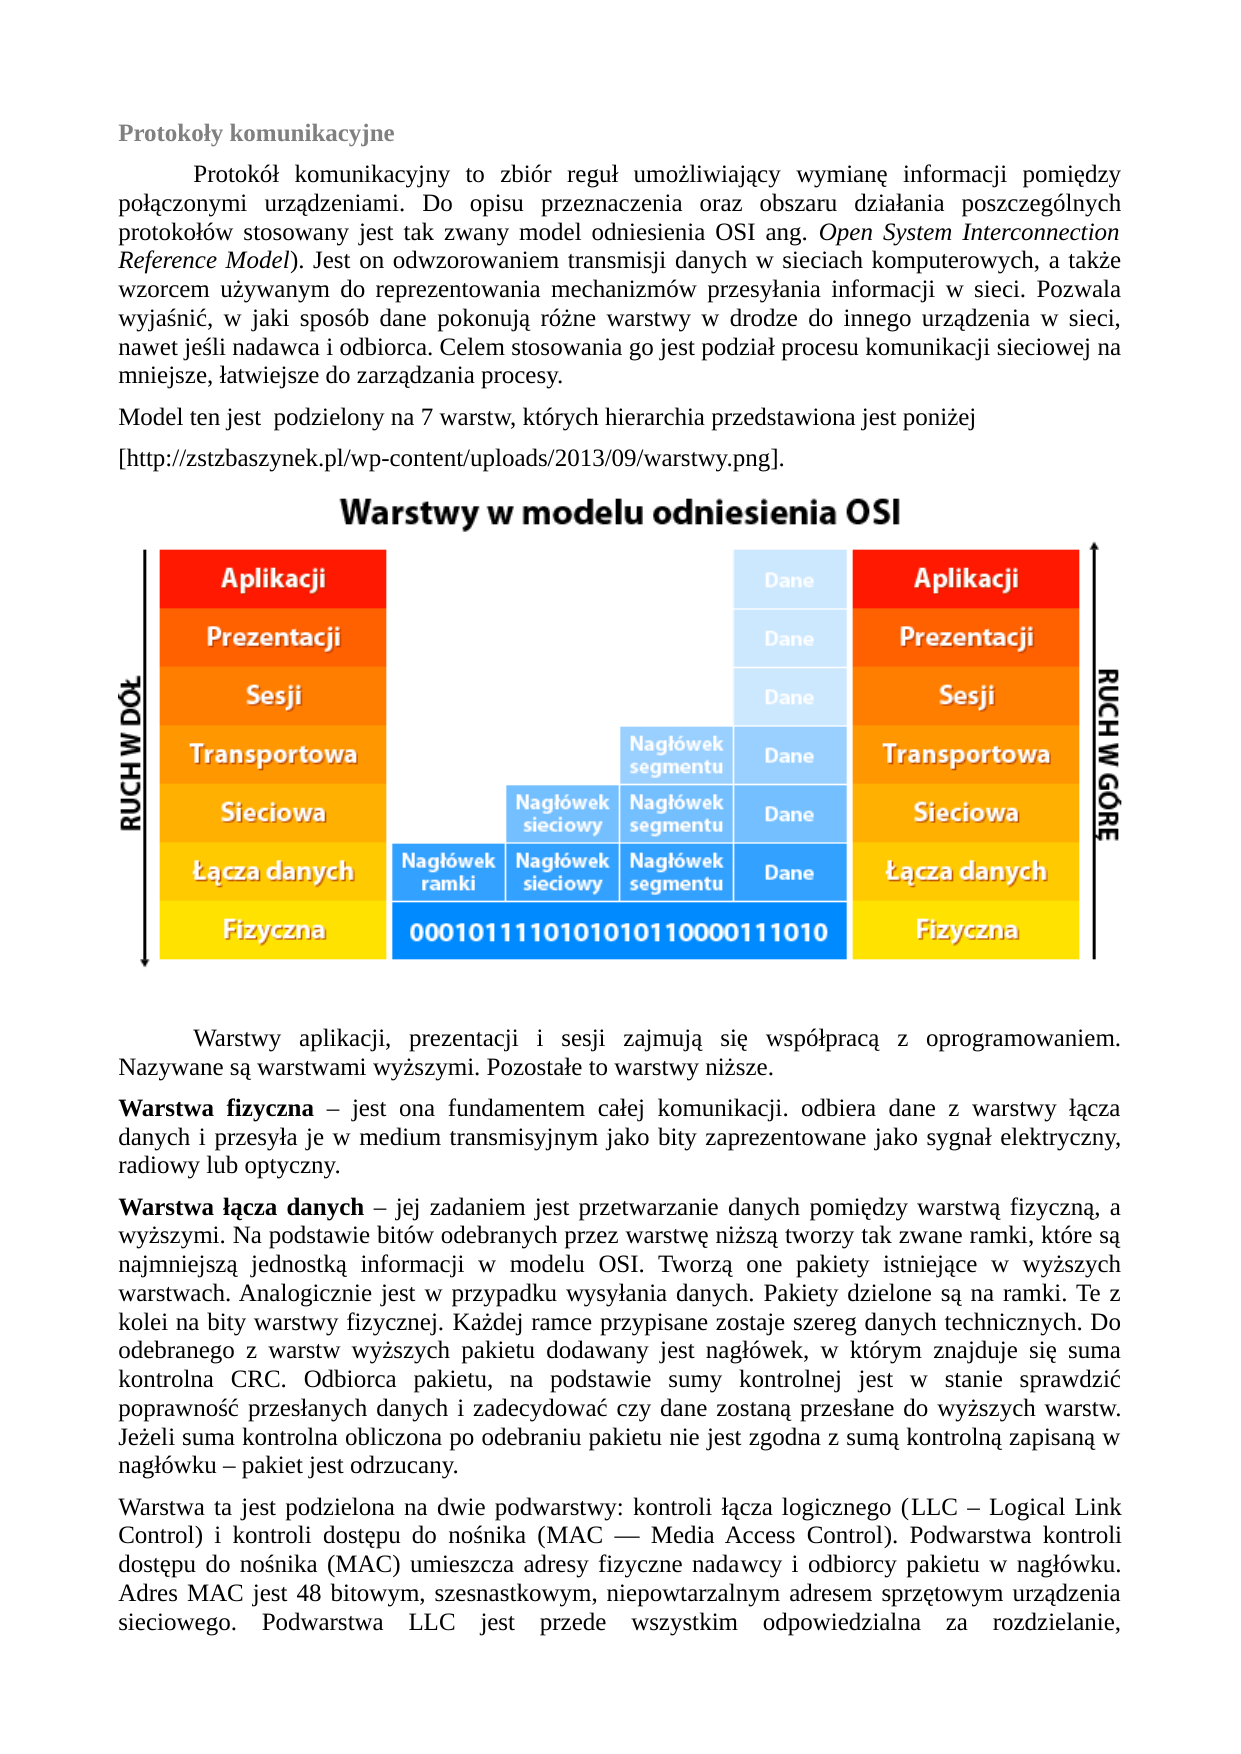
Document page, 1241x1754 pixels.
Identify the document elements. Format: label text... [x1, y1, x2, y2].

picture [118, 484, 1123, 982]
text [http://zstzbaszynek.pl/wp-content/uploads/2013/09/warstwy.png]. [118, 443, 1122, 472]
subtitle Protokoły komunikacyjne [118, 118, 1122, 147]
text Warstwa łącza danych – jej zadaniem jest przetwarzanie danych pomiędzy warstwą fizyczną, a wyższymi. Na podstawie bitów odebranych przez warstwę niższą tworzy tak zwane ramki, które są najmniejszą jednostką informacji w modelu OSI. Tworzą one pakiety istniejące w wyższych warstwach. Analogicznie jest w przypadku wysyłania danych. Pakiety dzielone są na ramki. Te z kolei na bity warstwy fizycznej. Każdej ramce przypisane zostaje szereg danych technicznych. Do odebranego z warstw wyższych pakietu dodawany jest nagłówek, w którym znajduje się suma kontrolna CRC. Odbiorca pakietu, na podstawie sumy kontrolnej jest w stanie sprawdzić poprawność przesłanych danych i zadecydować czy dane zostaną przesłane do wyższych warstw. Jeżeli suma kontrolna obliczona po odebraniu pakietu nie jest zgodna z sumą kontrolną zapisaną w nagłówku – pakiet jest odrzucany. [118, 1192, 1122, 1479]
text Warstwy aplikacji, prezentacji i sesji zajmują się współpracą z oprogramowaniem. Nazywane są warstwami wyższymi. Pozostałe to warstwy niższe. [118, 1023, 1122, 1081]
text Protokół komunikacyjny to zbiór reguł umożliwiający wymianę informacji pomiędzy połączonymi urządzeniami. Do opisu przeznaczenia oraz obszaru działania poszczególnych protokołów stosowany jest tak zwany model odniesienia OSI ang. Open System Interconnection Reference Model). Jest on odwzorowaniem transmisji danych w sieciach komputerowych, a także wzorcem używanym do reprezentowania mechanizmów przesyłania informacji w sieci. Pozwala wyjaśnić, w jaki sposób dane pokonują różne warstwy w drodze do innego urządzenia w sieci, nawet jeśli nadawca i odbiorca. Celem stosowania go jest podział procesu komunikacji sieciowej na mniejsze, łatwiejsze do zarządzania procesy. [118, 159, 1122, 389]
text Warstwa fizyczna – jest ona fundamentem całej komunikacji. odbiera dane z warstwy łącza danych i przesyła je w medium transmisyjnym jako bity zaprezentowane jako sygnał elektryczny, radiowy lub optyczny. [118, 1093, 1122, 1179]
text Model ten jest podzielony na 7 warstw, których hierarchia przedstawiona jest poniżej [118, 402, 1122, 431]
text Warstwa ta jest podzielona na dwie podwarstwy: kontroli łącza logicznego (LLC – Logical Link Control) i kontroli dostępu do nośnika (MAC — Media Access Control). Podwarstwa kontroli dostępu do nośnika (MAC) umieszcza adresy fizyczne nadawcy i odbiorcy pakietu w nagłówku. Adres MAC jest 48 bitowym, szesnastkowym, niepowtarzalnym adresem sprzętowym urządzenia sieciowego. Podwarstwa LLC jest przede wszystkim odpowiedzialna za rozdzielanie, [118, 1492, 1122, 1636]
